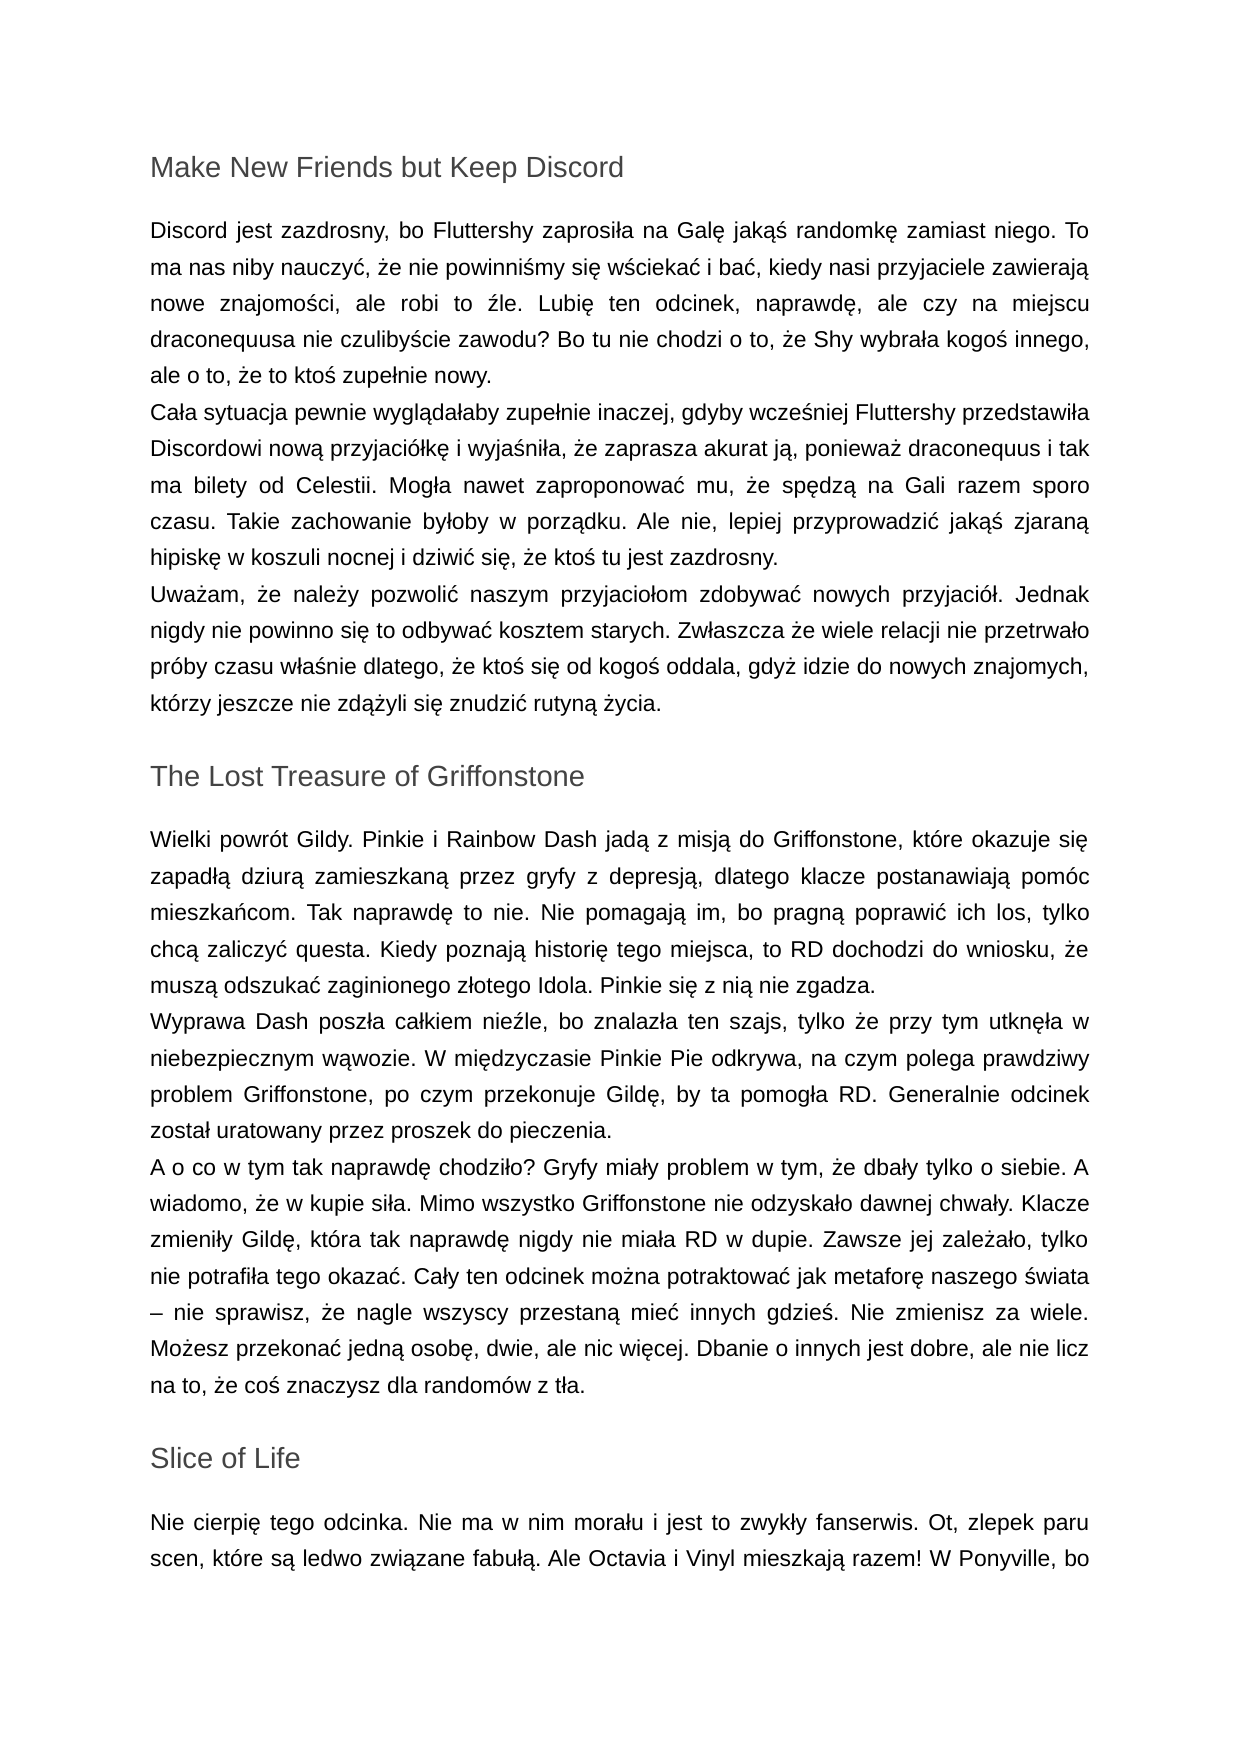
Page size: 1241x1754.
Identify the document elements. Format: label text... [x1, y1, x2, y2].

text Nie cierpię tego odcinka. Nie ma w nim morału i jest to zwykły fanserwis. Ot, zlepek paru scen, które są ledwo związane fabułą. Ale Octavia i Vinyl mieszkają razem! W Ponyville, bo [150, 1508, 1090, 1571]
subtitle Slice of Life [150, 1441, 1090, 1475]
subtitle Make New Friends but Keep Discord [150, 150, 1090, 183]
text A o co w tym tak naprawdę chodziło? Gryfy miały problem w tym, że dbały tylko o siebie. A wiadomo, że w kupie siła. Mimo wszystko Griffonstone nie odzyskało dawnej chwały. Klacze zmieniły Gildę, która tak naprawdę nigdy nie miała RD w dupie. Zawsze jej zależało, tylko nie potrafiła tego okazać. Cały ten odcinek można potraktować jak metaforę naszego świata – nie sprawisz, że nagle wszyscy przestaną mieć innych gdzieś. Nie zmienisz za wiele. Możesz przekonać jedną osobę, dwie, ale nic więcej. Dbanie o innych jest dobre, ale nie licz na to, że coś znaczysz dla randomów z tła. [150, 1154, 1090, 1398]
subtitle The Lost Treasure of Griffonstone [150, 759, 1090, 793]
text Wielki powrót Gildy. Pinkie i Rainbow Dash jadą z misją do Griffonstone, które okazuje się zapadłą dziurą zamieszkaną przez gryfy z depresją, dlatego klacze postanawiają pomóc mieszkańcom. Tak naprawdę to nie. Nie pomagają im, bo pragną poprawić ich los, tylko chcą zaliczyć questa. Kiedy poznają historię tego miejsca, to RD dochodzi do wniosku, że muszą odszukać zaginionego złotego Idola. Pinkie się z nią nie zgadza. [150, 826, 1090, 998]
text Uważam, że należy pozwolić naszym przyjaciołom zdobywać nowych przyjaciół. Jednak nigdy nie powinno się to odbywać kosztem starych. Zwłaszcza że wiele relacji nie przetrwało próby czasu właśnie dlatego, że ktoś się od kogoś oddala, gdyż idzie do nowych znajomych, którzy jeszcze nie zdążyli się znudzić rutyną życia. [150, 581, 1090, 716]
text Discord jest zazdrosny, bo Fluttershy zaprosiła na Galę jakąś randomkę zamiast niego. To ma nas niby nauczyć, że nie powinniśmy się wściekać i bać, kiedy nasi przyjaciele zawierają nowe znajomości, ale robi to źle. Lubię ten odcinek, naprawdę, ale czy na miejscu draconequusa nie czulibyście zawodu? Bo tu nie chodzi o to, że Shy wybrała kogoś innego, ale o to, że to ktoś zupełnie nowy. [150, 217, 1090, 389]
text Cała sytuacja pewnie wyglądałaby zupełnie inaczej, gdyby wcześniej Fluttershy przedstawiła Discordowi nową przyjaciółkę i wyjaśniła, że zaprasza akurat ją, ponieważ draconequus i tak ma bilety od Celestii. Mogła nawet zaproponować mu, że spędzą na Gali razem sporo czasu. Takie zachowanie byłoby w porządku. Ale nie, lepiej przyprowadzić jakąś zjaraną hipiskę w koszuli nocnej i dziwić się, że ktoś tu jest zazdrosny. [150, 399, 1090, 571]
text Wyprawa Dash poszła całkiem nieźle, bo znalazła ten szajs, tylko że przy tym utknęła w niebezpiecznym wąwozie. W międzyczasie Pinkie Pie odkrywa, na czym polega prawdziwy problem Griffonstone, po czym przekonuje Gildę, by ta pomogła RD. Generalnie odcinek został uratowany przez proszek do pieczenia. [150, 1008, 1090, 1144]
